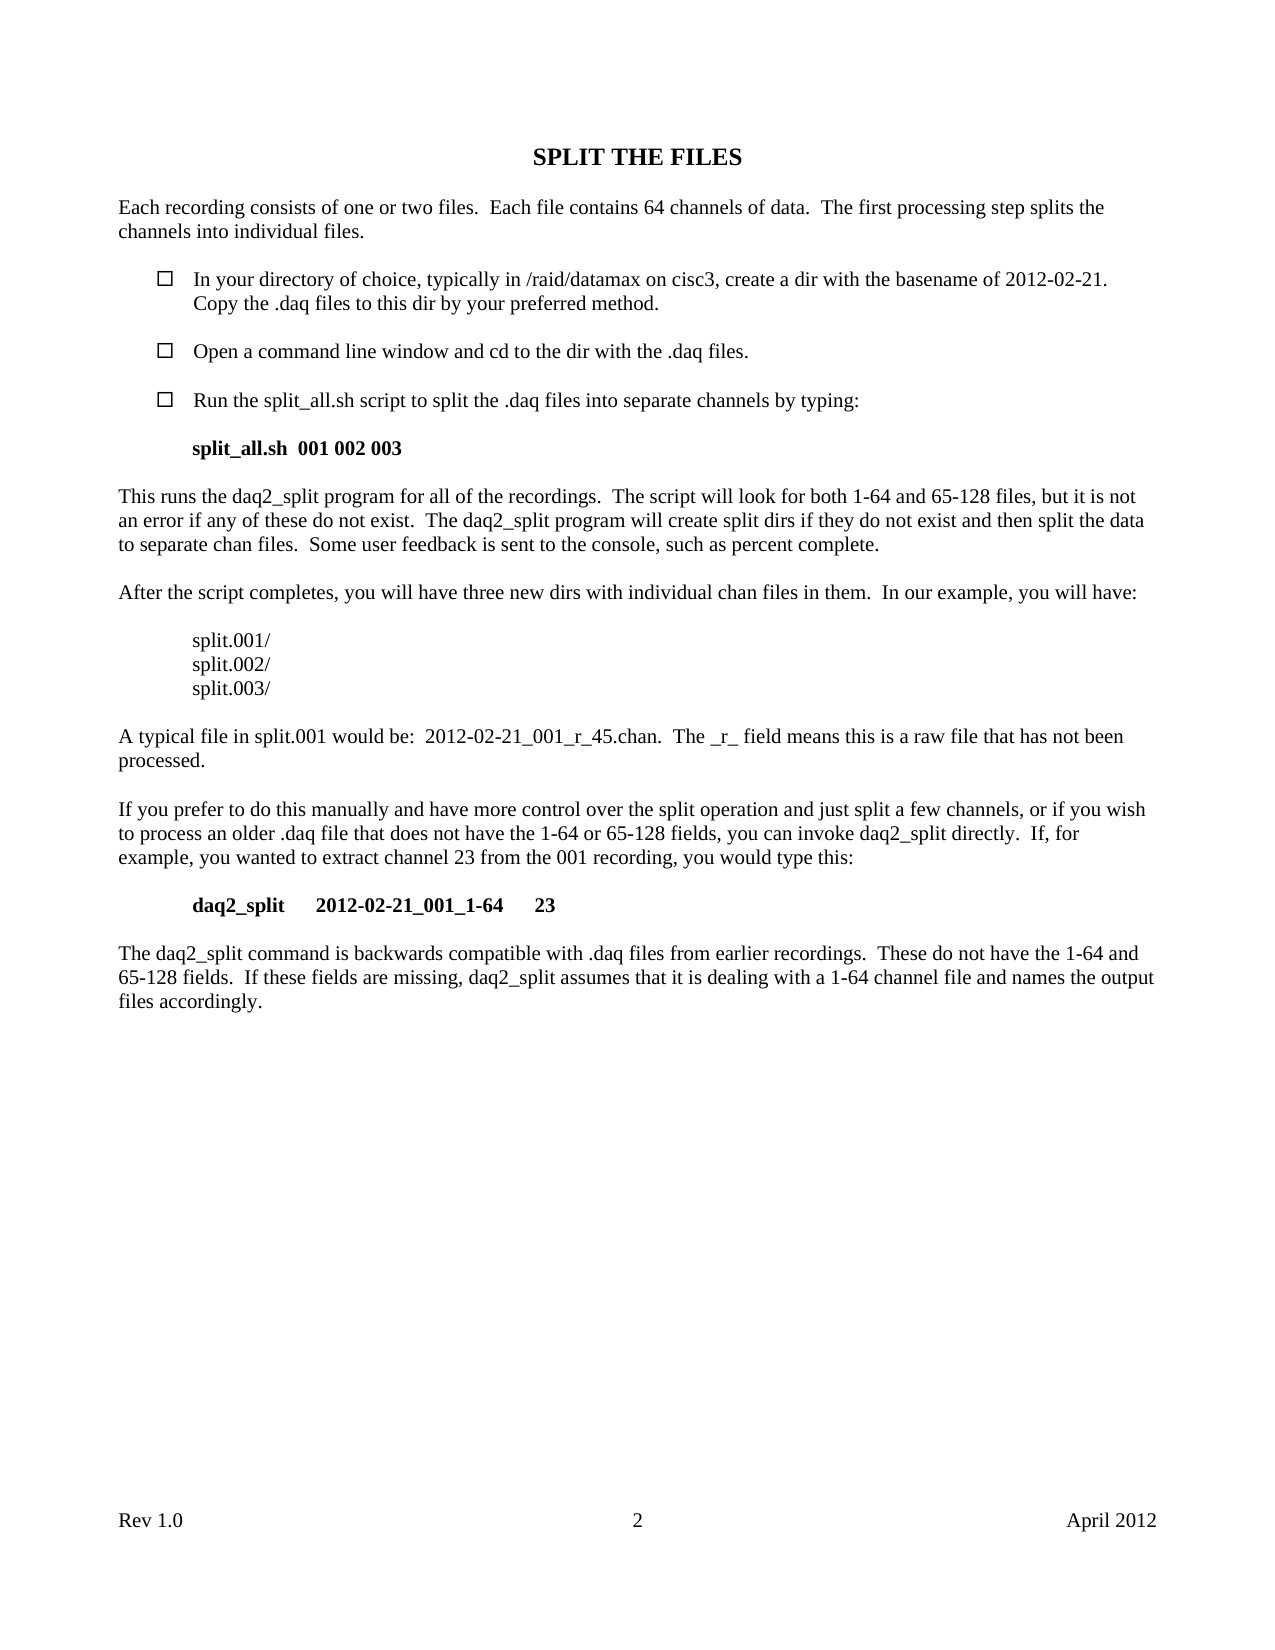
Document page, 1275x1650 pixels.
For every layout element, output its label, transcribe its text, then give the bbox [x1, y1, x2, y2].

text After the script completes, you will have three new dirs with individual chan files in them. In our example, you will have: [118, 580, 1157, 604]
list In your directory of choice, typically in /raid/datamax on cisc3, create a dir with the basename of 2012-02-21. Copy the .daq files to this dir by your preferred method. [156, 267, 1157, 315]
list Run the split_all.sh script to split the .daq files into separate channels by typing: [156, 387, 1157, 412]
text A typical file in split.001 would be: 2012-02-21_001_r_45.chan. The _r_ field means this is a raw file that has not been processed. [118, 724, 1157, 772]
text Each recording consists of one or two files. Each file contains 64 channels of data. The first processing step splits the channels into individual files. [118, 195, 1157, 243]
text split.003/ [118, 676, 1157, 700]
text daq2_split 2012-02-21_001_1-64 23 [118, 893, 1157, 917]
text The daq2_split command is backwards compatible with .daq files from earlier recordings. These do not have the 1-64 and 65-128 fields. If these fields are missing, daq2_split assumes that it is dealing with a 1-64 channel file and names the output files accordingly. [118, 941, 1157, 1013]
text split_all.sh 001 002 003 [118, 436, 1157, 460]
list Open a command line window and cd to the dir with the .daq files. [156, 339, 1157, 363]
text If you prefer to do this manually and have more control over the split operation and just split a few channels, or if you wish to process an older .daq file that does not have the 1-64 or 65-128 fields, you can invoke daq2_split directly. If, for example, you wanted to extract channel 23 from the 001 recording, you would type this: [118, 797, 1157, 869]
text split.002/ [118, 652, 1157, 676]
text SPLIT THE FILES [118, 142, 1157, 171]
text split.001/ [118, 628, 1157, 652]
text This runs the daq2_split program for all of the recordings. The script will look for both 1-64 and 65-128 files, but it is not an error if any of these do not exist. The daq2_split program will create split dirs if they do not exist and then split the data to separate chan files. Some user feedback is sent to the console, such as percent complete. [118, 484, 1157, 556]
